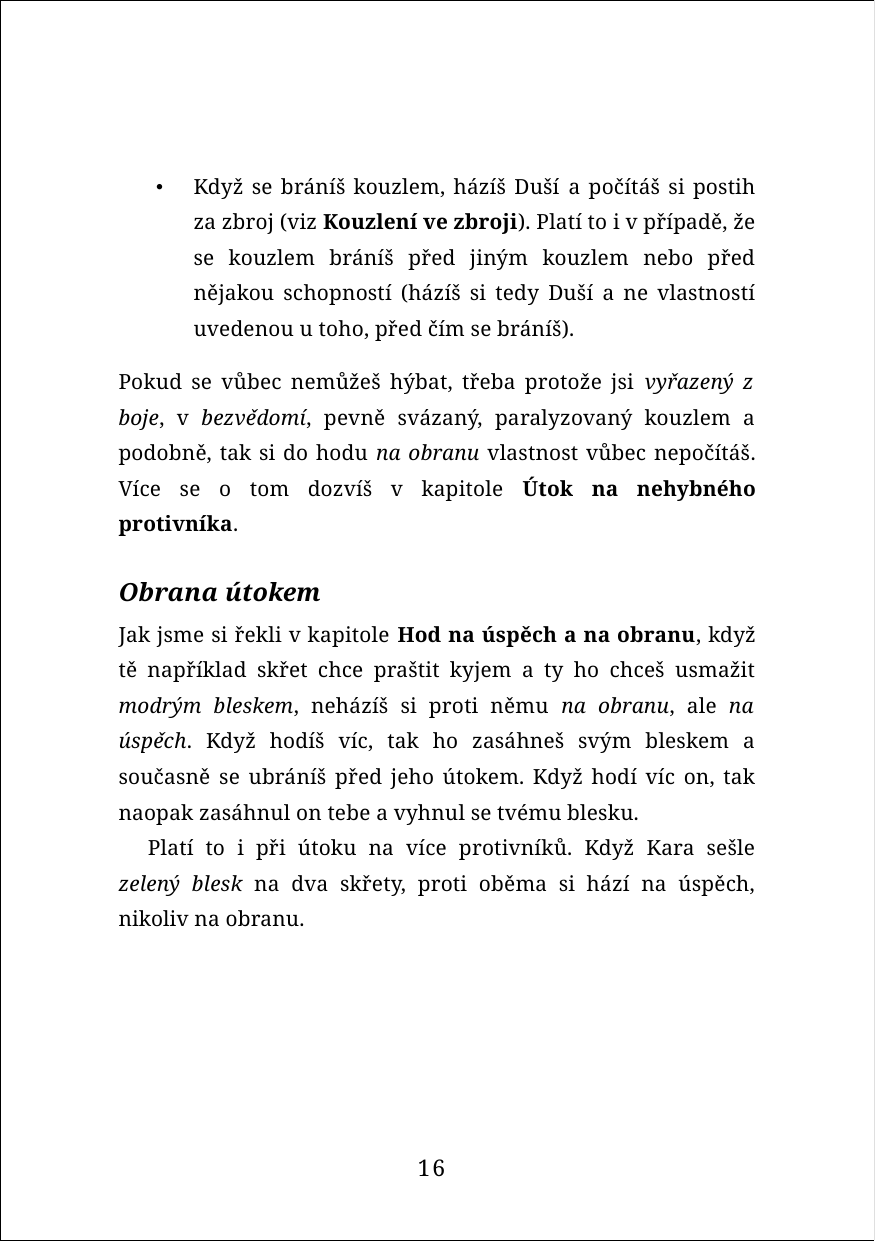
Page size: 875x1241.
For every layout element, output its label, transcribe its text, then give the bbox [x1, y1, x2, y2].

subtitle Obrana útokem [118, 574, 756, 608]
text Pokud se vůbec nemůžeš hýbat, třeba protože jsi vyřazený z boje, v bezvědomí, pevně svázaný, paralyzovaný kouzlem a podobně, tak si do hodu na obranu vlastnost vůbec nepočítáš. Více se o tom dozvíš v kapitole Útok na nehybného protivníka. [118, 367, 756, 538]
text Jak jsme si řekli v kapitole Hod na úspěch a na obranu, když tě například skřet chce praštit kyjem a ty ho chceš usmažit modrým bleskem, neházíš si proti němu na obranu, ale na úspěch. Když hodíš víc, tak ho zasáhneš svým bleskem a současně se ubráníš před jeho útokem. Když hodí víc on, tak naopak zasáhnul on tebe a vyhnul se tvému blesku. Platí to i při útoku na více protivníků. Když Kara sešle zelený blesk na dva skřety, proti oběma si hází na úspěch, nikoliv na obranu. [118, 620, 756, 933]
list Když se bráníš kouzlem, házíš Duší a počítáš si postih za zbroj (viz Kouzlení ve zbroji). Platí to i v případě, že se kouzlem bráníš před jiným kouzlem nebo před nějakou schopností (házíš si tedy Duší a ne vlastností uvedenou u toho, před čím se bráníš). [156, 172, 756, 342]
